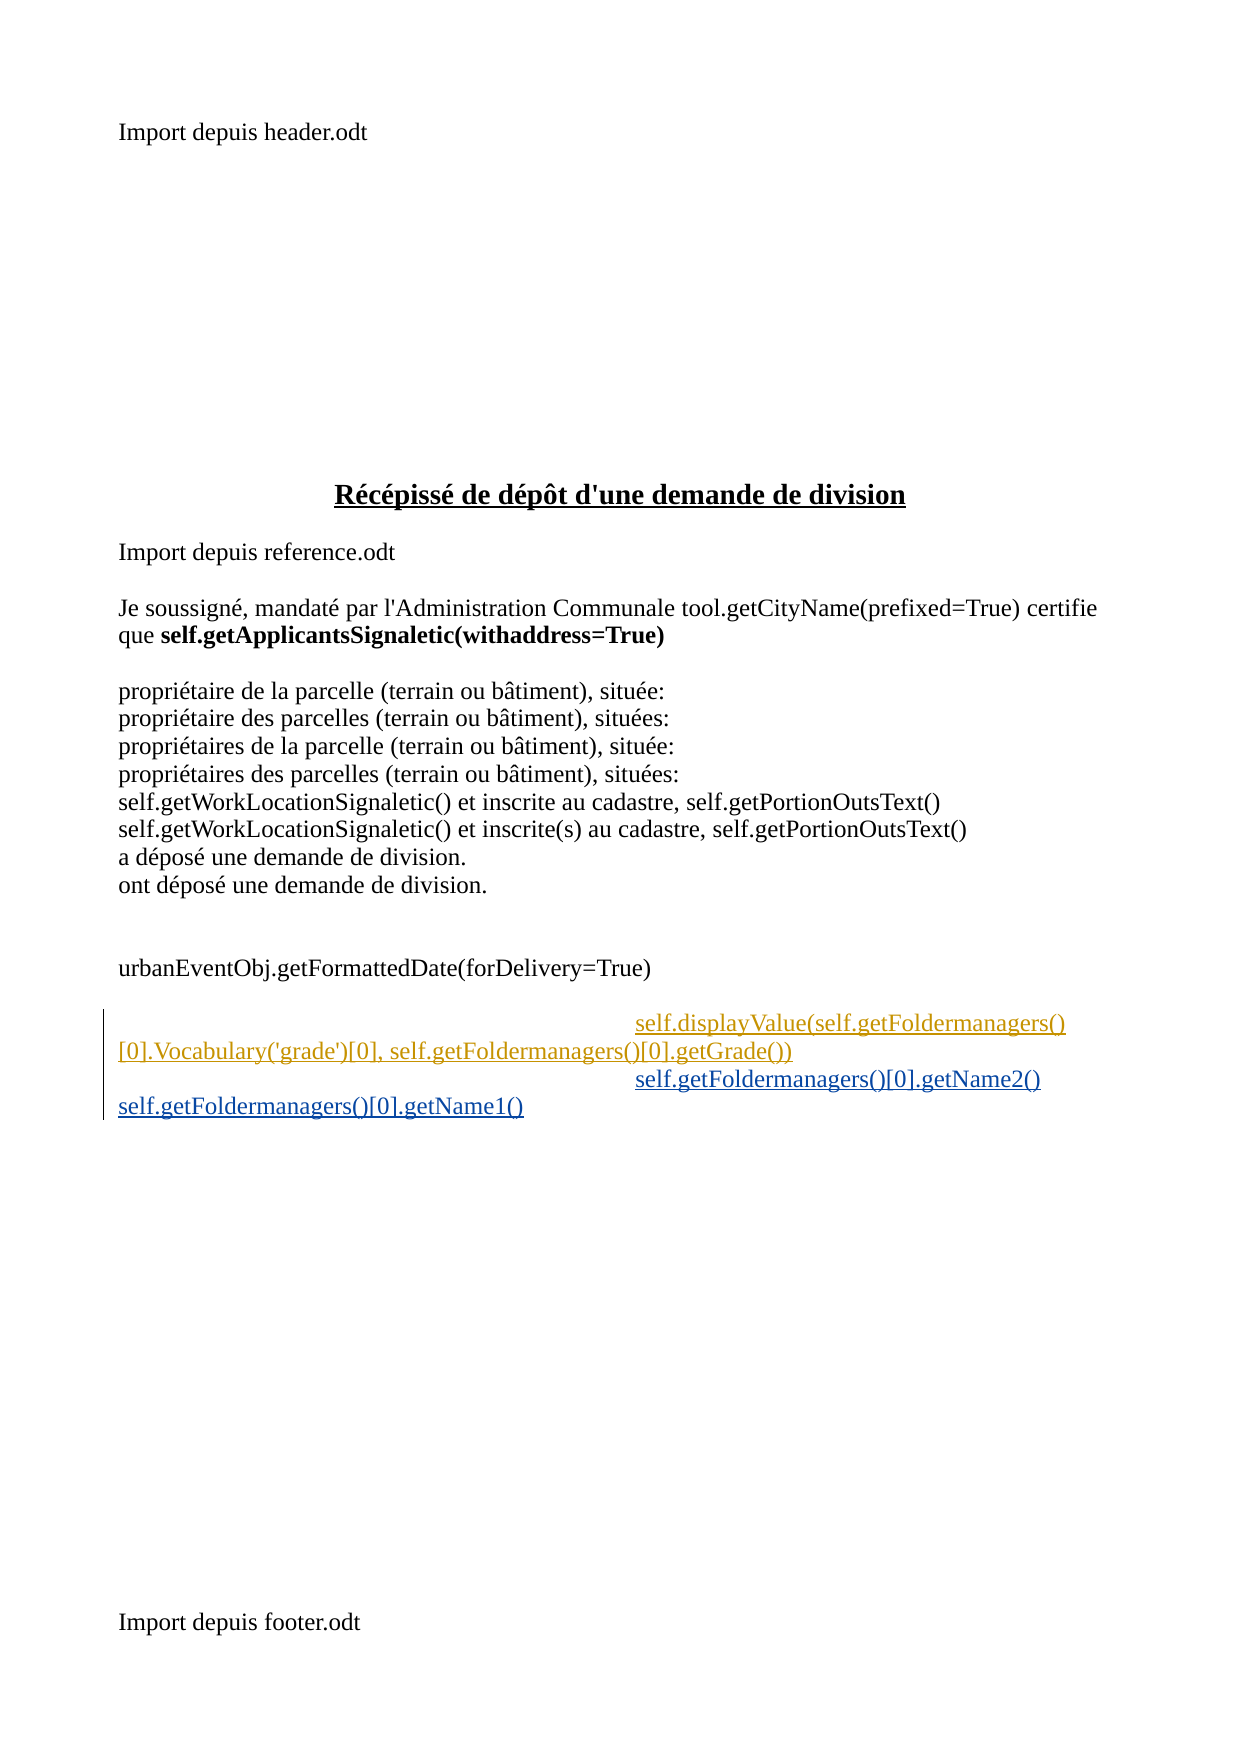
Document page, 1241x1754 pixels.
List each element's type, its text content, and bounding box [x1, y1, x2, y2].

title Récépissé de dépôt d'une demande de division [118, 478, 1122, 511]
text Je soussigné, mandaté par l'Administration Communale tool.getCityName(prefixed=True) certifie que self.getApplicantsSignaletic(withaddress=True) [118, 594, 1122, 649]
text propriétaires de la parcelle (terrain ou bâtiment), située: [118, 732, 1122, 760]
text self.getWorkLocationSignaletic() et inscrite au cadastre, self.getPortionOutsText() [118, 788, 1122, 815]
text ont déposé une demande de division. [118, 871, 1122, 898]
text a déposé une demande de division. [118, 843, 1122, 871]
text self.getWorkLocationSignaletic() et inscrite(s) au cadastre, self.getPortionOutsText() [118, 815, 1122, 843]
text urbanEventObj.getFormattedDate(forDelivery=True) [118, 954, 1122, 982]
text self.displayValue(self.getFoldermanagers()[0].Vocabulary('grade')[0], self.getFoldermanagers()[0].getGrade()) [118, 1009, 1122, 1065]
text propriétaires des parcelles (terrain ou bâtiment), situées: [118, 760, 1122, 788]
text self.getFoldermanagers()[0].getName2() self.getFoldermanagers()[0].getName1() [118, 1065, 1122, 1120]
text propriétaire des parcelles (terrain ou bâtiment), situées: [118, 704, 1122, 732]
text Import depuis header.odt [118, 118, 539, 146]
text propriétaire de la parcelle (terrain ou bâtiment), située: [118, 677, 1122, 704]
text Import depuis reference.odt [118, 538, 1122, 566]
